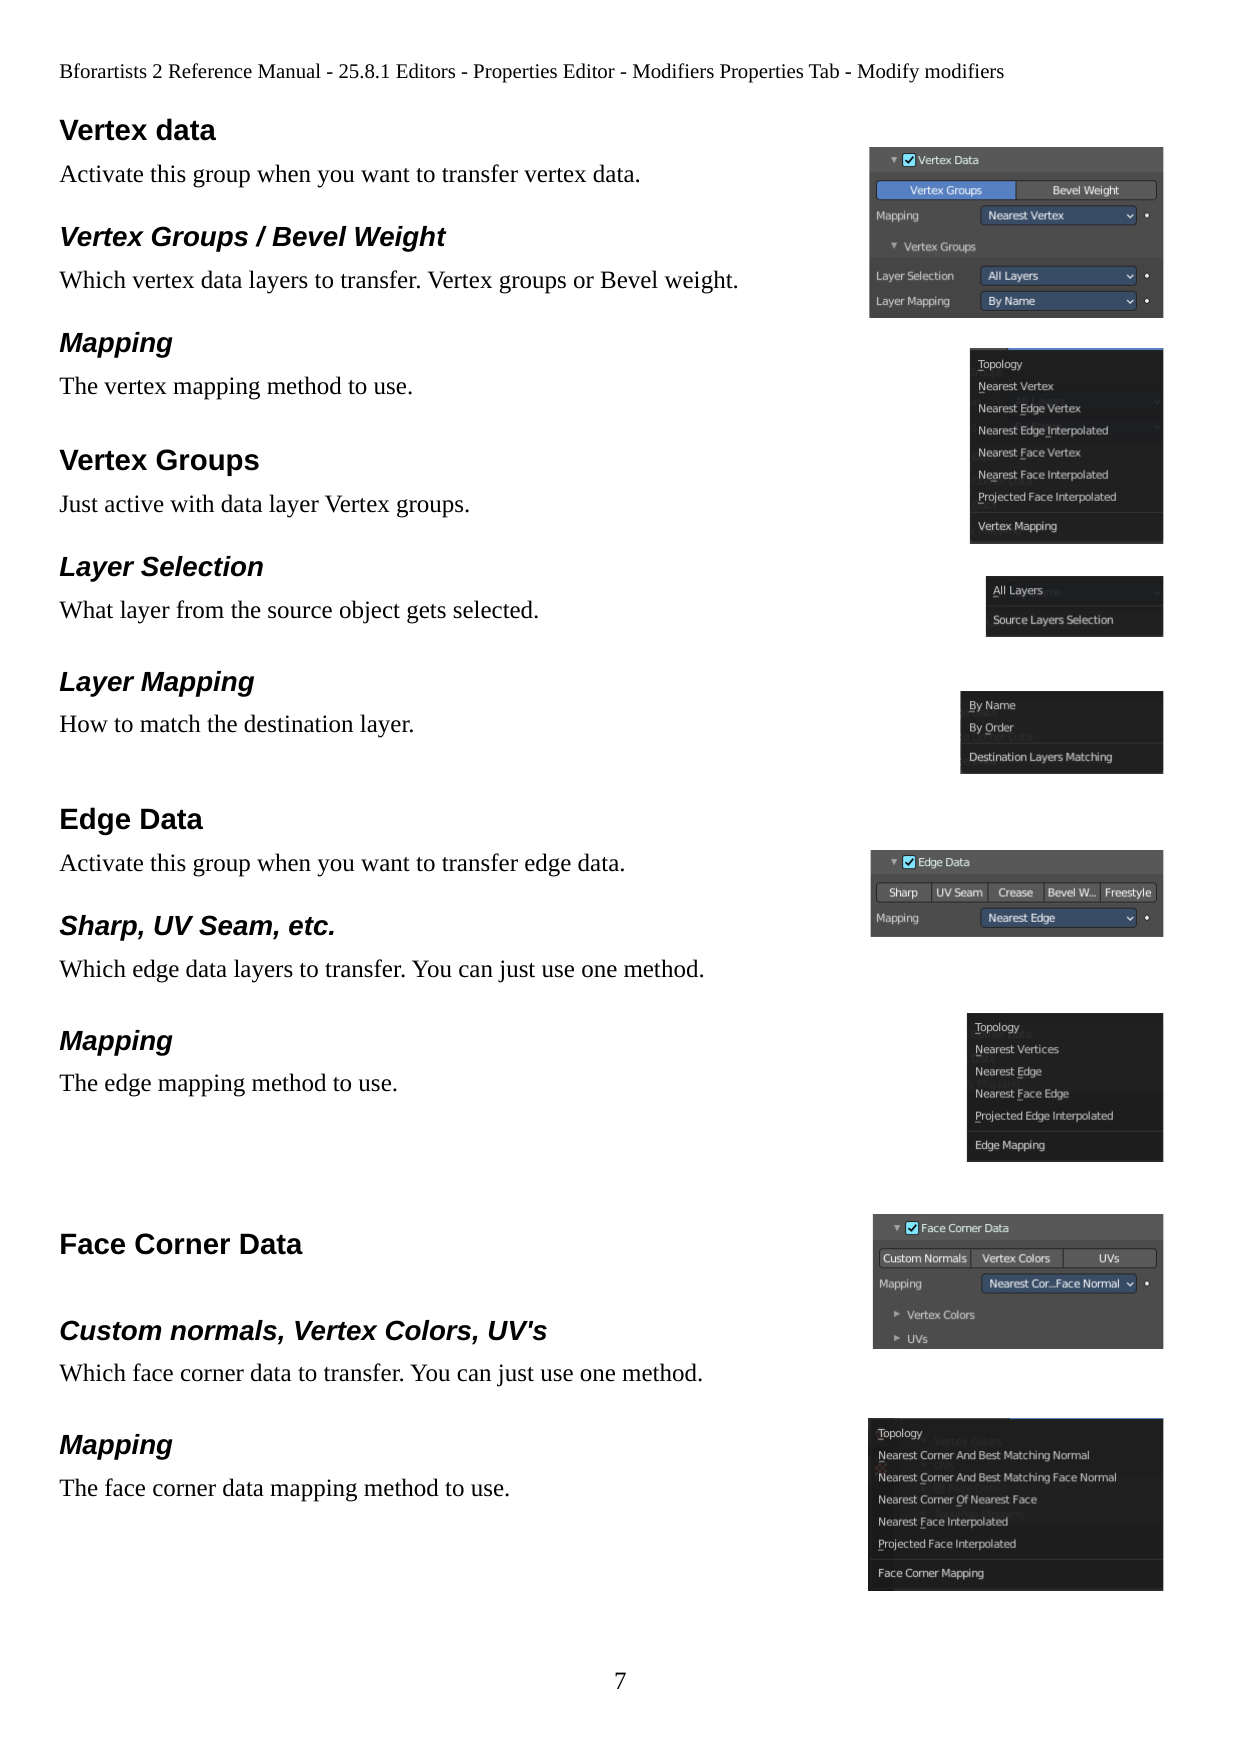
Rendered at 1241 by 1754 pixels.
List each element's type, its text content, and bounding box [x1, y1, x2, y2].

subtitle Face Corner Data [59, 1227, 872, 1260]
subtitle Layer Selection [59, 551, 1181, 582]
text The face corner data mapping method to use. [59, 1473, 868, 1502]
text Just active with data layer Vertex groups. [59, 489, 969, 518]
text Which edge data layers to transfer. You can just use one method. [59, 954, 1181, 983]
subtitle Vertex Groups / Bevel Weight [59, 220, 869, 252]
picture [870, 850, 1164, 937]
subtitle [1164, 1024, 1181, 1056]
subtitle Edge Data [59, 802, 1181, 836]
subtitle [1164, 1227, 1181, 1260]
picture [966, 1013, 1164, 1162]
text Activate this group when you want to transfer edge data. [59, 848, 1181, 877]
subtitle Mapping [59, 1428, 868, 1460]
text Which vertex data layers to transfer. Vertex groups or Bevel weight. [59, 265, 869, 293]
subtitle Vertex data [59, 113, 1181, 146]
subtitle Custom normals, Vertex Colors, UV's [59, 1314, 872, 1346]
text Which face corner data to transfer. You can just use one method. [59, 1358, 1181, 1387]
picture [868, 1418, 1164, 1591]
text What layer from the source object gets selected. [59, 595, 985, 624]
text Activate this group when you want to transfer vertex data. [59, 159, 869, 188]
subtitle Mapping [59, 326, 1181, 358]
text The edge mapping method to use. [59, 1068, 966, 1097]
subtitle Layer Mapping [59, 665, 1181, 697]
subtitle Sharp, UV Seam, etc. [59, 909, 1181, 941]
picture [969, 348, 1164, 544]
subtitle [1164, 1428, 1181, 1460]
picture [872, 1214, 1164, 1349]
text How to match the destination layer. [59, 709, 960, 738]
picture [985, 576, 1164, 637]
subtitle Mapping [59, 1024, 966, 1056]
picture [960, 691, 1164, 774]
text The vertex mapping method to use. [59, 371, 969, 399]
subtitle [1164, 443, 1181, 477]
subtitle Vertex Groups [59, 443, 969, 477]
picture [869, 147, 1164, 318]
